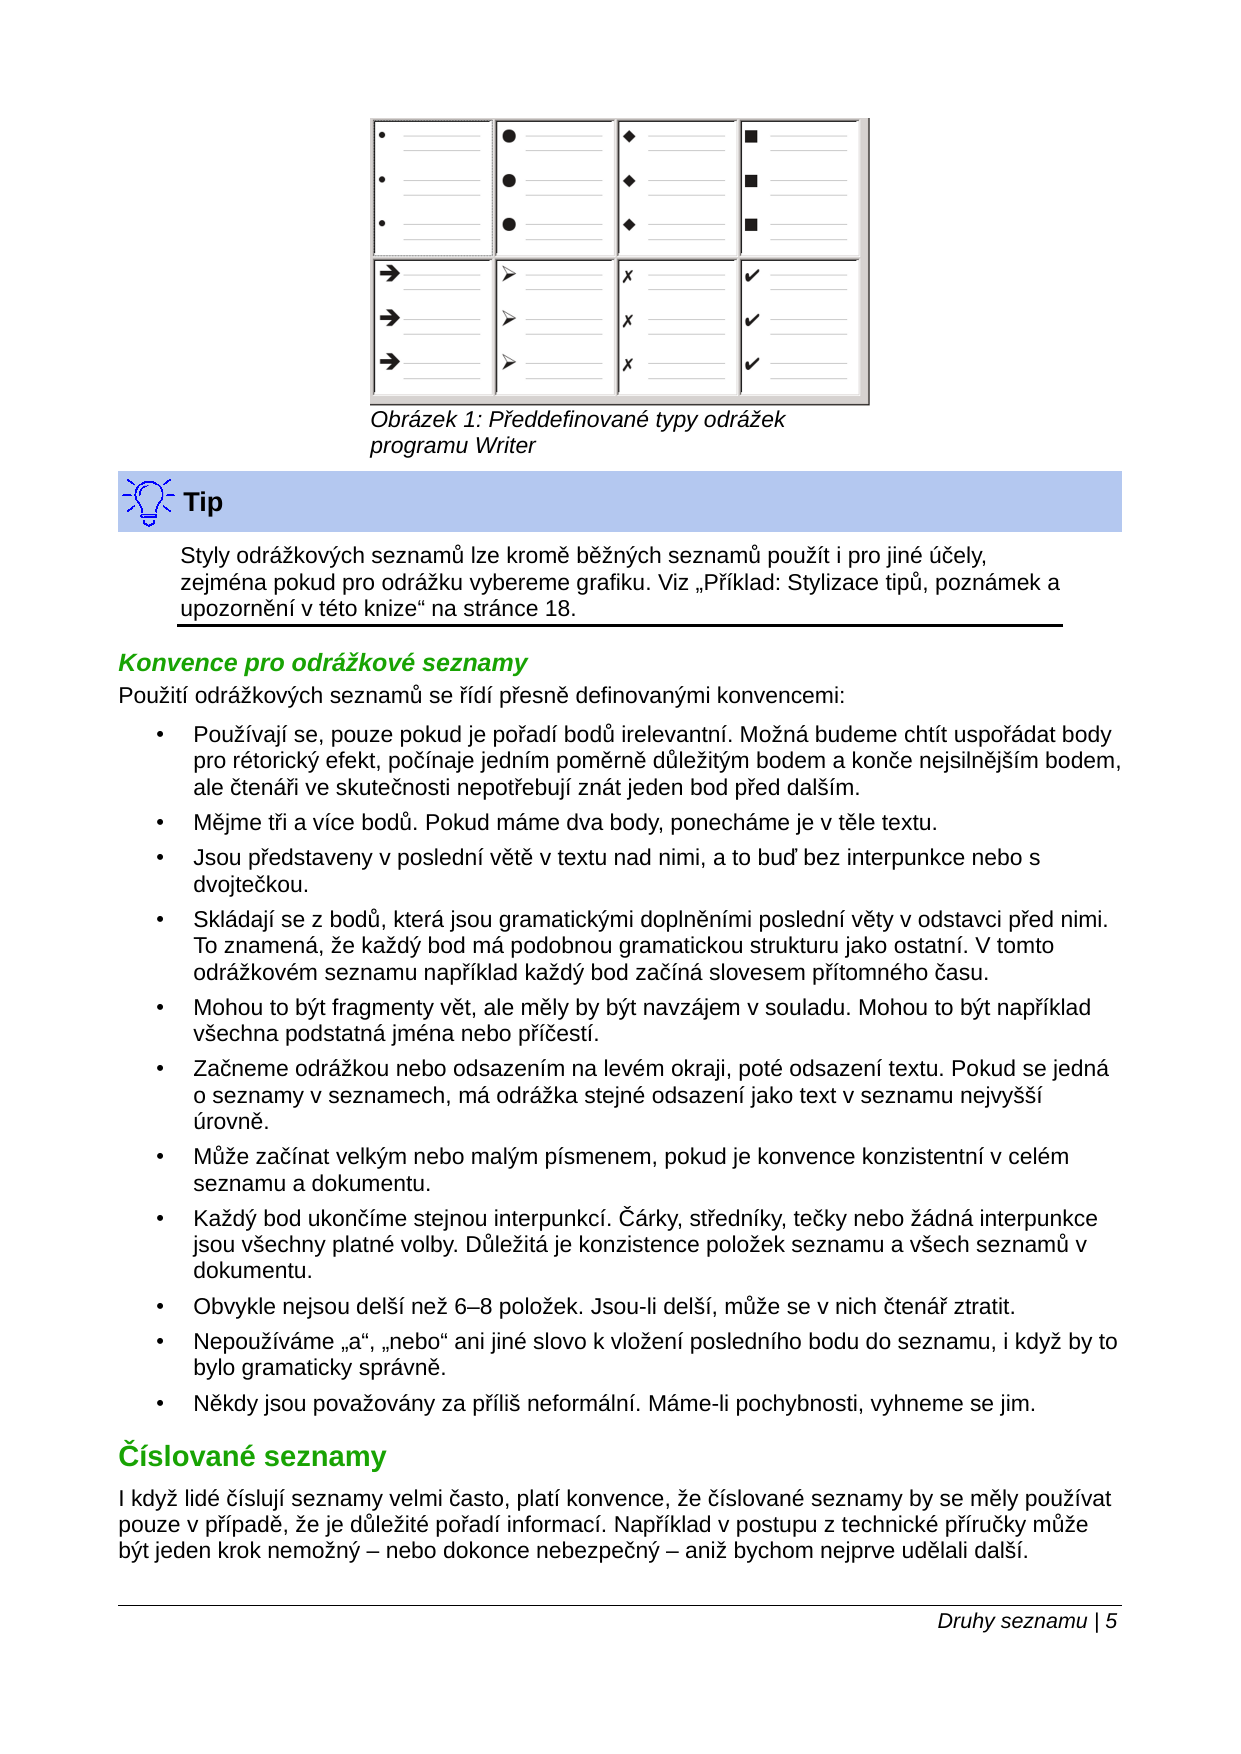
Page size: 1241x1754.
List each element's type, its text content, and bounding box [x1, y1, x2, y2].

list Skládají se z bodů, která jsou gramatickými doplněními poslední věty v odstavci před nimi. To znamená, že každý bod má podobnou gramatickou strukturu jako ostatní. V tomto odrážkovém seznamu například každý bod začíná slovesem přítomného času. [156, 906, 1122, 985]
list Někdy jsou považovány za příliš neformální. Máme-li pochybnosti, vyhneme se jim. [156, 1389, 1122, 1416]
list Může začínat velkým nebo malým písmenem, pokud je konvence konzistentní v celém seznamu a dokumentu. [156, 1143, 1122, 1196]
picture [119, 471, 179, 531]
picture [370, 118, 870, 406]
list Každý bod ukončíme stejnou interpunkcí. Čárky, středníky, tečky nebo žádná interpunkce jsou všechny platné volby. Důležitá je konzistence položek seznamu a všech seznamů v dokumentu. [156, 1205, 1122, 1284]
text I když lidé číslují seznamy velmi často, platí konvence, že číslované seznamy by se měly používat pouze v případě, že je důležité pořadí informací. Například v postupu z technické příručky může být jeden krok nemožný – nebo dokonce nebezpečný – aniž bychom nejprve udělali další. [118, 1485, 1122, 1564]
list Jsou představeny v poslední větě v textu nad nimi, a to buď bez interpunkce nebo s dvojtečkou. [156, 844, 1122, 897]
list Nepoužíváme „a“, „nebo“ ani jiné slovo k vložení posledního bodu do seznamu, i když by to bylo gramaticky správně. [156, 1328, 1122, 1381]
list Začneme odrážkou nebo odsazením na levém okraji, poté odsazení textu. Pokud se jedná o seznamy v seznamech, má odrážka stejné odsazení jako text v seznamu nejvyšší úrovně. [156, 1055, 1122, 1134]
list Používají se, pouze pokud je pořadí bodů irelevantní. Možná budeme chtít uspořádat body pro rétorický efekt, počínaje jedním poměrně důležitým bodem a konče nejsilnějším bodem, ale čtenáři ve skutečnosti nepotřebují znát jeden bod před dalším. [156, 721, 1122, 800]
list Mějme tři a více bodů. Pokud máme dva body, ponecháme je v těle textu. [156, 809, 1122, 835]
list Obvykle nejsou delší než 6–8 položek. Jsou-li delší, může se v nich čtenář ztratit. [156, 1293, 1122, 1319]
text Použití odrážkových seznamů se řídí přesně definovanými konvencemi: [118, 682, 1122, 709]
text Styly odrážkových seznamů lze kromě běžných seznamů použít i pro jiné účely, zejména pokud pro odrážku vybereme grafiku. Viz „Příklad: Stylizace tipů, poznámek a upozornění v této knize“ na stránce 18. [177, 539, 1063, 624]
text Obrázek 1: Předdefinované typy odrážek programu Writer [370, 406, 870, 459]
subtitle Číslované seznamy [118, 1439, 1122, 1473]
subtitle Konvence pro odrážkové seznamy [118, 648, 1122, 676]
subtitle Tip [118, 471, 1122, 532]
list Mohou to být fragmenty vět, ale měly by být navzájem v souladu. Mohou to být například všechna podstatná jména nebo příčestí. [156, 994, 1122, 1046]
